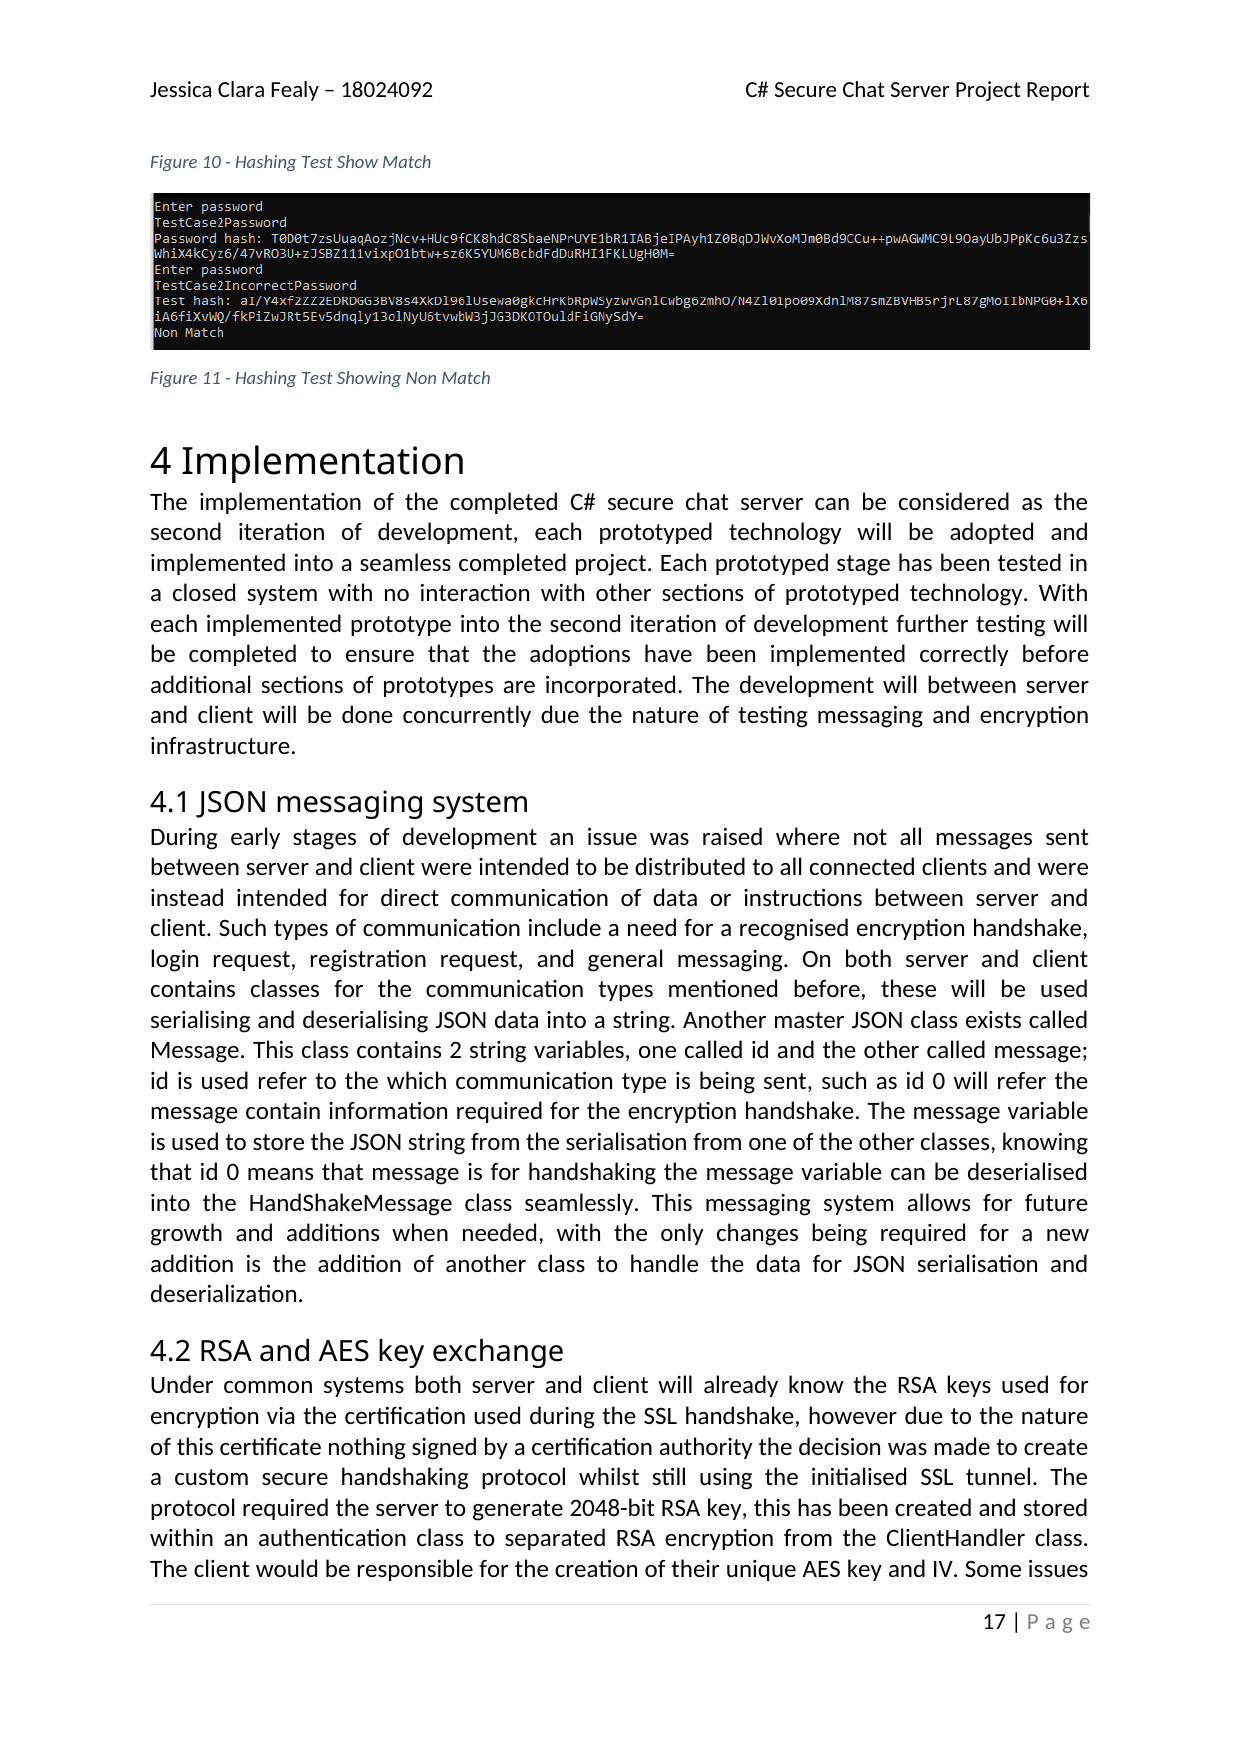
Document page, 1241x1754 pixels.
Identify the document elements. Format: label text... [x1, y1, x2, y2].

text Figure 11 - Hashing Test Showing Non Match [150, 366, 1090, 389]
text During early stages of development an issue was raised where not all messages sent between server and client were intended to be distributed to all connected clients and were instead intended for direct communication of data or instructions between server and client. Such types of communication include a need for a recognised encryption handshake, login request, registration request, and general messaging. On both server and client contains classes for the communication types mentioned before, these will be used serialising and deserialising JSON data into a string. Another master JSON class exists called Message. This class contains 2 string variables, one called id and the other called message; id is used refer to the which communication type is being sent, such as id 0 will refer the message contain information required for the encryption handshake. The message variable is used to store the JSON string from the serialisation from one of the other classes, knowing that id 0 means that message is for handshaking the message variable can be deserialised into the HandShakeMessage class seamlessly. This messaging system allows for future growth and additions when needed, with the only changes being required for a new addition is the addition of another class to handle the data for JSON serialisation and deserialization. [150, 821, 1090, 1309]
text Figure 10 - Hashing Test Show Match [150, 150, 1090, 173]
subtitle 4.1 JSON messaging system [150, 781, 1090, 821]
text Under common systems both server and client will already know the RSA keys used for encryption via the certification used during the SSL handshake, however due to the nature of this certificate nothing signed by a certification authority the decision was made to create a custom secure handshaking protocol whilst still using the initialised SSL tunnel. The protocol required the server to generate 2048-bit RSA key, this has been created and stored within an authentication class to separated RSA encryption from the ClientHandler class. The client would be responsible for the creation of their unique AES key and IV. Some issues [150, 1370, 1090, 1583]
subtitle 4.2 RSA and AES key exchange [150, 1330, 1090, 1370]
subtitle 4 Implementation [150, 434, 1090, 486]
text The implementation of the completed C# secure chat server can be considered as the second iteration of development, each prototyped technology will be adopted and implemented into a seamless completed project. Each prototyped stage has been tested in a closed system with no interaction with other sections of prototyped technology. With each implemented prototype into the second iteration of development further testing will be completed to ensure that the adoptions have been implemented correctly before additional sections of prototypes are incorporated. The development will between server and client will be done concurrently due the nature of testing messaging and encryption infrastructure. [150, 486, 1090, 760]
